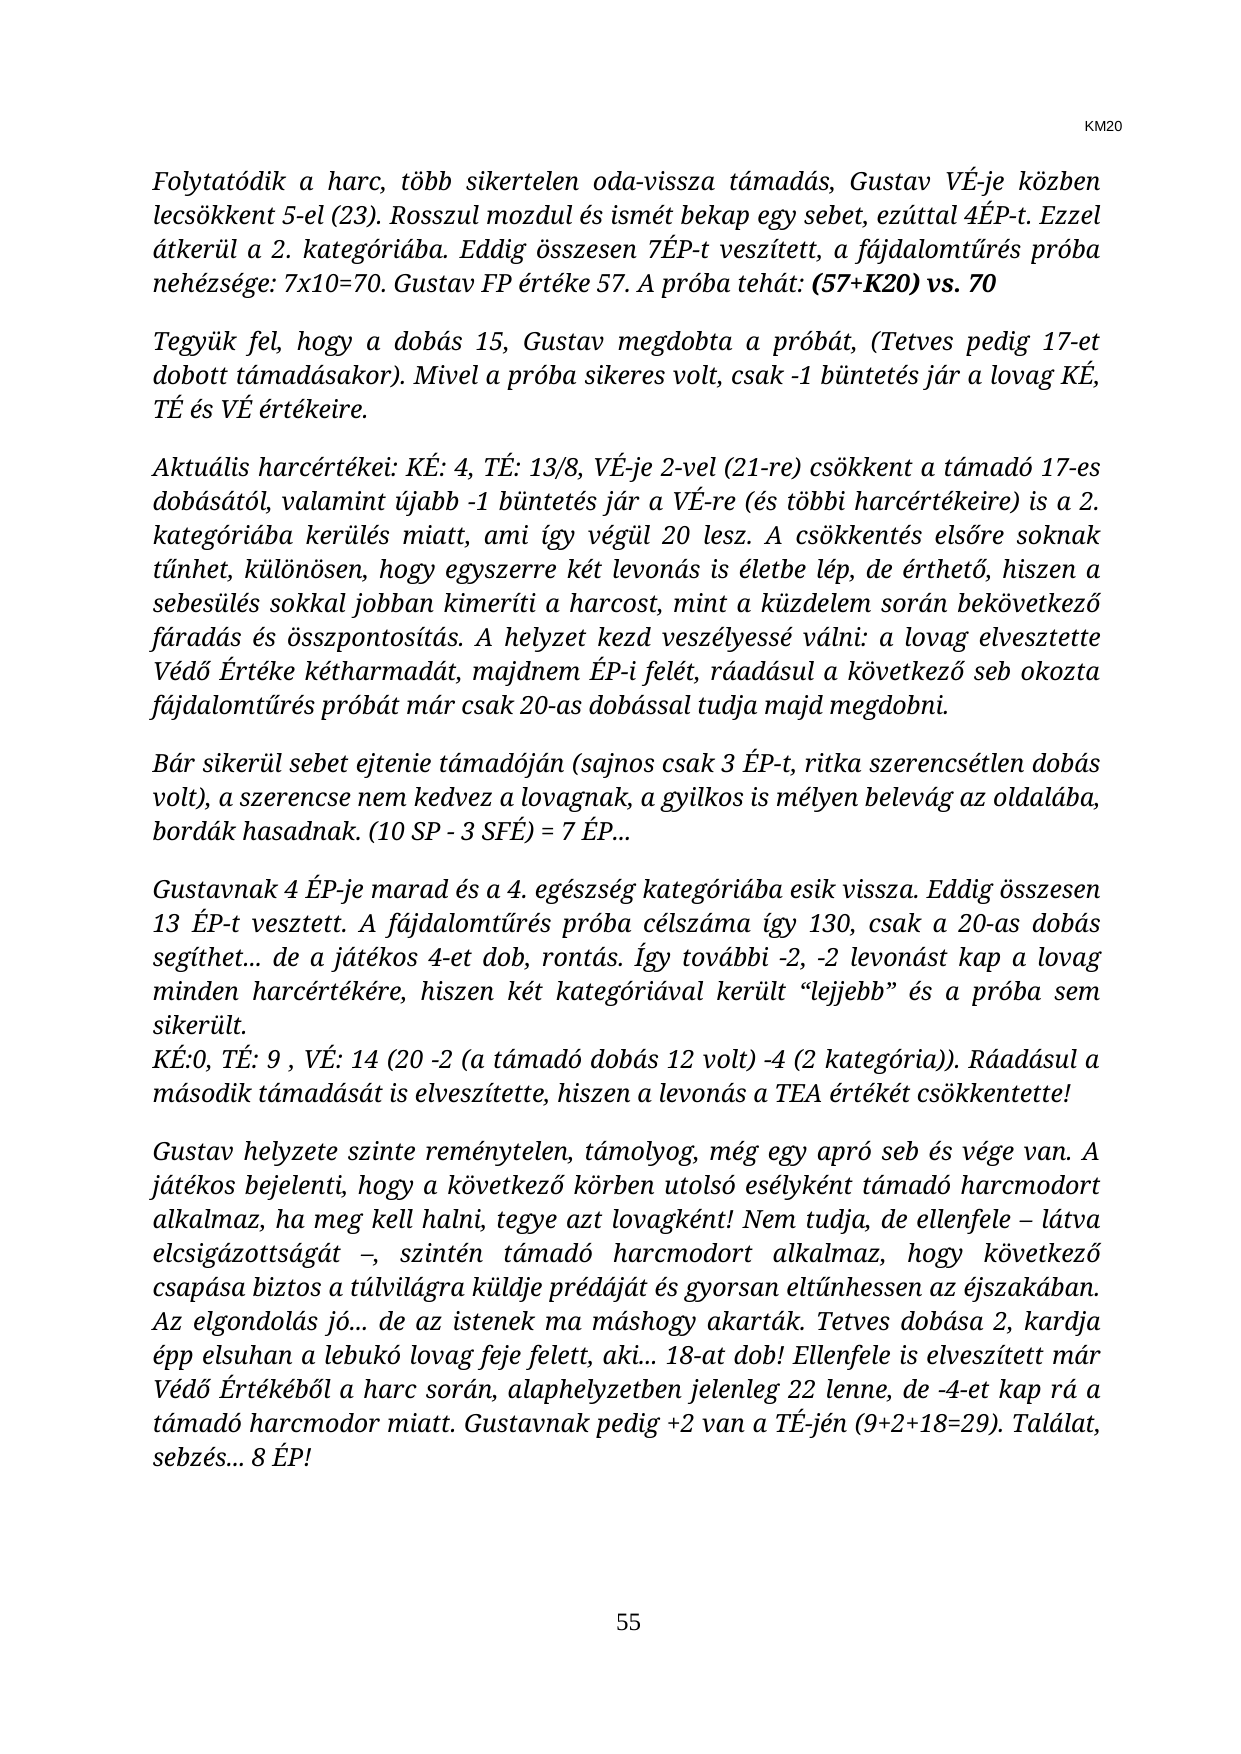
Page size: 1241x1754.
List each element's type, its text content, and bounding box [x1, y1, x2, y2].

text Gustavnak 4 ÉP-je marad és a 4. egészség kategóriába esik vissza. Eddig összesen 13 ÉP-t vesztett. A fájdalomtűrés próba célszáma így 130, csak a 20-as dobás segíthet... de a játékos 4-et dob, rontás. Így további -2, -2 levonást kap a lovag minden harcértékére, hiszen két kategóriával került “lejjebb” és a próba sem sikerült. KÉ:0, TÉ: 9 , VÉ: 14 (20 -2 (a támadó dobás 12 volt) -4 (2 kategória)). Ráadásul a második támadását is elveszítette, hiszen a levonás a TEA értékét csökkentette! [152, 872, 1104, 1109]
text Bár sikerül sebet ejtenie támadóján (sajnos csak 3 ÉP-t, ritka szerencsétlen dobás volt), a szerencse nem kedvez a lovagnak, a gyilkos is mélyen belevág az oldalába, bordák hasadnak. (10 SP - 3 SFÉ) = 7 ÉP... [152, 746, 1104, 848]
text Tegyük fel, hogy a dobás 15, Gustav megdobta a próbát, (Tetves pedig 17-et dobott támadásakor). Mivel a próba sikeres volt, csak -1 büntetés jár a lovag KÉ, TÉ és VÉ értékeire. [152, 324, 1104, 426]
text Aktuális harcértékei: KÉ: 4, TÉ: 13/8, VÉ-je 2-vel (21-re) csökkent a támadó 17-es dobásától, valamint újabb -1 büntetés jár a VÉ-re (és többi harcértékeire) is a 2. kategóriába kerülés miatt, ami így végül 20 lesz. A csökkentés elsőre soknak tűnhet, különösen, hogy egyszerre két levonás is életbe lép, de érthető, hiszen a sebesülés sokkal jobban kimeríti a harcost, mint a küzdelem során bekövetkező fáradás és összpontosítás. A helyzet kezd veszélyessé válni: a lovag elvesztette Védő Értéke kétharmadát, majdnem ÉP-i felét, ráadásul a következő seb okozta fájdalomtűrés próbát már csak 20-as dobással tudja majd megdobni. [152, 450, 1104, 722]
text Gustav helyzete szinte reménytelen, támolyog, még egy apró seb és vége van. A játékos bejelenti, hogy a következő körben utolsó esélyként támadó harcmodort alkalmaz, ha meg kell halni, tegye azt lovagként! Nem tudja, de ellenfele – látva elcsigázottságát –, szintén támadó harcmodort alkalmaz, hogy következő csapása biztos a túlvilágra küldje prédáját és gyorsan eltűnhessen az éjszakában. Az elgondolás jó... de az istenek ma máshogy akarták. Tetves dobása 2, kardja épp elsuhan a lebukó lovag feje felett, aki... 18-at dob! Ellenfele is elveszített már Védő Értékéből a harc során, alaphelyzetben jelenleg 22 lenne, de -4-et kap rá a támadó harcmodor miatt. Gustavnak pedig +2 van a TÉ-jén (9+2+18=29). Találat, sebzés... 8 ÉP! [152, 1134, 1104, 1473]
text Folytatódik a harc, több sikertelen oda-vissza támadás, Gustav VÉ-je közben lecsökkent 5-el (23). Rosszul mozdul és ismét bekap egy sebet, ezúttal 4ÉP-t. Ezzel átkerül a 2. kategóriába. Eddig összesen 7ÉP-t veszített, a fájdalomtűrés próba nehézsége: 7x10=70. Gustav FP értéke 57. A próba tehát: (57+K20) vs. 70 [152, 164, 1104, 300]
